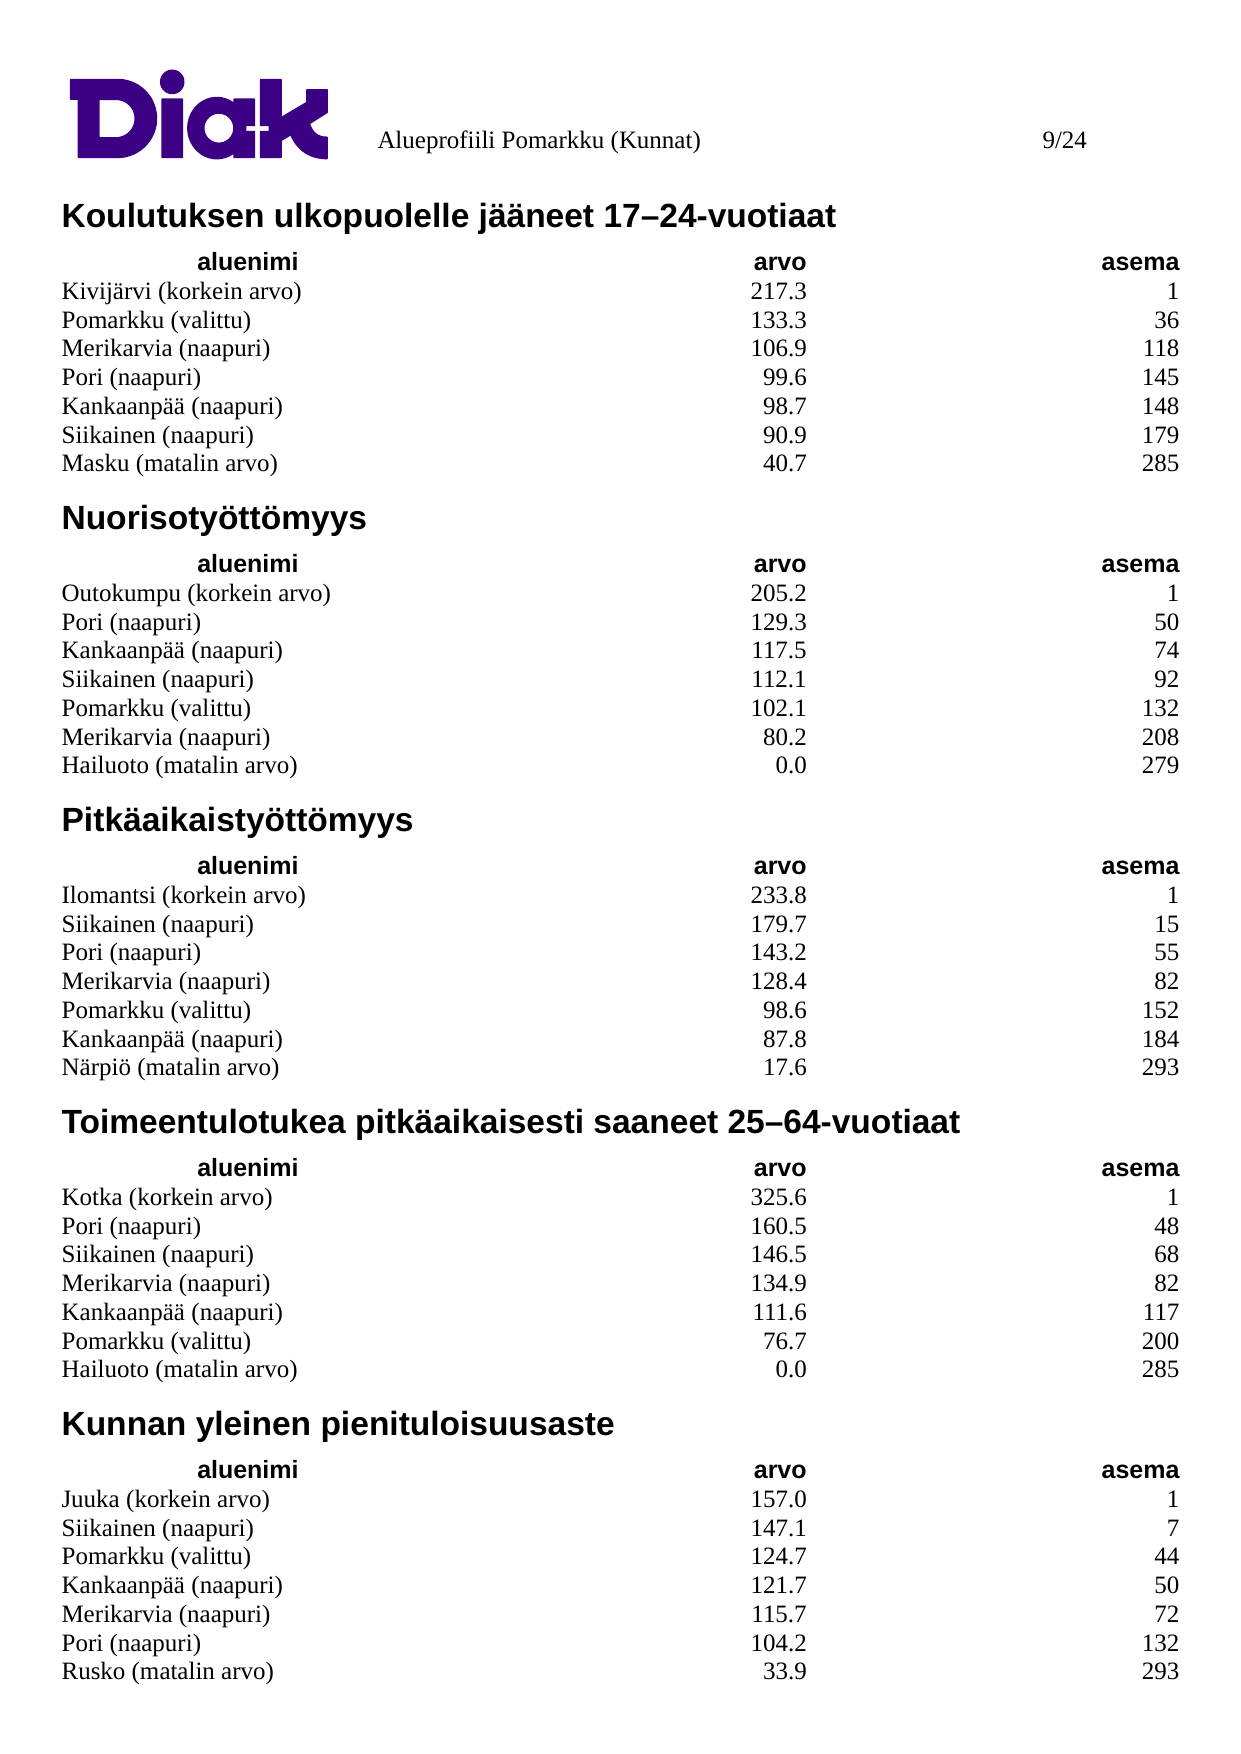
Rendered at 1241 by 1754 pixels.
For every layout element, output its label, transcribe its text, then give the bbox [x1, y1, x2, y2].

table_cell 285 [806, 449, 1179, 477]
table_header aluenimi [61, 549, 434, 578]
table_cell 184 [806, 1024, 1179, 1052]
table_cell Siikainen (naapuri) [61, 909, 434, 937]
table_header asema [806, 247, 1179, 276]
table_cell Ilomantsi (korkein arvo) [61, 880, 434, 909]
table_cell Kankaanpää (naapuri) [61, 1570, 434, 1599]
table_cell 68 [806, 1240, 1179, 1268]
table_cell 98.6 [434, 995, 806, 1024]
table_cell 80.2 [434, 722, 806, 751]
subtitle Koulutuksen ulkopuolelle jääneet 17–24-vuotiaat [61, 196, 1179, 235]
table_cell Pori (naapuri) [61, 607, 434, 636]
table_cell 132 [806, 1628, 1179, 1656]
table_header asema [806, 1455, 1179, 1484]
table_cell 147.1 [434, 1513, 806, 1541]
table_cell 50 [806, 1570, 1179, 1599]
table_cell Merikarvia (naapuri) [61, 966, 434, 995]
table_cell 82 [806, 1268, 1179, 1297]
table_header asema [806, 549, 1179, 578]
table_cell Kankaanpää (naapuri) [61, 1297, 434, 1326]
table_cell Närpiö (matalin arvo) [61, 1053, 434, 1081]
table_cell Pomarkku (valittu) [61, 305, 434, 333]
table_cell 134.9 [434, 1268, 806, 1297]
table_cell Pori (naapuri) [61, 1628, 434, 1656]
table_cell 128.4 [434, 966, 806, 995]
table_cell Pori (naapuri) [61, 1211, 434, 1239]
table_cell Kankaanpää (naapuri) [61, 391, 434, 420]
table_header asema [806, 1153, 1179, 1182]
table_cell 118 [806, 334, 1179, 362]
table_cell 1 [806, 578, 1179, 607]
table_cell Merikarvia (naapuri) [61, 334, 434, 362]
table_header arvo [434, 851, 806, 880]
table_cell 233.8 [434, 880, 806, 909]
table_cell 179 [806, 420, 1179, 448]
table_cell 55 [806, 938, 1179, 966]
table_cell Kankaanpää (naapuri) [61, 636, 434, 664]
table_cell 40.7 [434, 449, 806, 477]
table_cell 133.3 [434, 305, 806, 333]
table_cell 98.7 [434, 391, 806, 420]
table_header aluenimi [61, 1153, 434, 1182]
table_cell 152 [806, 995, 1179, 1024]
table_cell 160.5 [434, 1211, 806, 1239]
table_cell 1 [806, 276, 1179, 305]
table_cell 208 [806, 722, 1179, 751]
table_cell 112.1 [434, 664, 806, 693]
table_cell 15 [806, 909, 1179, 937]
table_cell 106.9 [434, 334, 806, 362]
table_cell Juuka (korkein arvo) [61, 1484, 434, 1513]
table_cell 124.7 [434, 1541, 806, 1570]
table_cell 50 [806, 607, 1179, 636]
table_cell 148 [806, 391, 1179, 420]
table_cell 74 [806, 636, 1179, 664]
table_cell 285 [806, 1355, 1179, 1383]
table_cell 217.3 [434, 276, 806, 305]
table_cell Pomarkku (valittu) [61, 995, 434, 1024]
table_cell 111.6 [434, 1297, 806, 1326]
table_cell 0.0 [434, 751, 806, 779]
table_cell Pomarkku (valittu) [61, 1541, 434, 1570]
table_cell 87.8 [434, 1024, 806, 1052]
table_cell Outokumpu (korkein arvo) [61, 578, 434, 607]
table_cell 200 [806, 1326, 1179, 1354]
subtitle Pitkäaikaistyöttömyys [61, 800, 1179, 839]
table_cell 99.6 [434, 362, 806, 391]
table_header arvo [434, 1153, 806, 1182]
table_cell 1 [806, 1182, 1179, 1211]
table_cell 145 [806, 362, 1179, 391]
table_cell Pomarkku (valittu) [61, 1326, 434, 1354]
table_cell Merikarvia (naapuri) [61, 1599, 434, 1628]
table_cell Kivijärvi (korkein arvo) [61, 276, 434, 305]
table_cell 121.7 [434, 1570, 806, 1599]
table_cell 48 [806, 1211, 1179, 1239]
table_cell 179.7 [434, 909, 806, 937]
table_cell 104.2 [434, 1628, 806, 1656]
table_cell 33.9 [434, 1656, 806, 1685]
table_cell Merikarvia (naapuri) [61, 1268, 434, 1297]
table_cell 7 [806, 1513, 1179, 1541]
table_cell Pori (naapuri) [61, 938, 434, 966]
table_cell 146.5 [434, 1240, 806, 1268]
table_cell Pomarkku (valittu) [61, 693, 434, 722]
table_cell 117 [806, 1297, 1179, 1326]
table_cell Siikainen (naapuri) [61, 1513, 434, 1541]
table_cell 102.1 [434, 693, 806, 722]
table_cell 0.0 [434, 1355, 806, 1383]
table_header aluenimi [61, 247, 434, 276]
table_cell 157.0 [434, 1484, 806, 1513]
table_cell 44 [806, 1541, 1179, 1570]
table_cell Hailuoto (matalin arvo) [61, 751, 434, 779]
table_cell Siikainen (naapuri) [61, 420, 434, 448]
table_cell 17.6 [434, 1053, 806, 1081]
subtitle Nuorisotyöttömyys [61, 498, 1179, 537]
table_cell 115.7 [434, 1599, 806, 1628]
table_cell Rusko (matalin arvo) [61, 1656, 434, 1685]
table_cell Siikainen (naapuri) [61, 664, 434, 693]
table_cell 92 [806, 664, 1179, 693]
table_cell 143.2 [434, 938, 806, 966]
table_header arvo [434, 247, 806, 276]
table_cell 72 [806, 1599, 1179, 1628]
table_cell 293 [806, 1053, 1179, 1081]
table_cell Kankaanpää (naapuri) [61, 1024, 434, 1052]
table_cell 82 [806, 966, 1179, 995]
table_cell 117.5 [434, 636, 806, 664]
table_cell Hailuoto (matalin arvo) [61, 1355, 434, 1383]
table_cell Masku (matalin arvo) [61, 449, 434, 477]
table_cell Kotka (korkein arvo) [61, 1182, 434, 1211]
table_cell 279 [806, 751, 1179, 779]
table_cell 1 [806, 1484, 1179, 1513]
table_header arvo [434, 549, 806, 578]
subtitle Toimeentulotukea pitkäaikaisesti saaneet 25–64-vuotiaat [61, 1102, 1179, 1141]
table_cell 205.2 [434, 578, 806, 607]
table_cell 132 [806, 693, 1179, 722]
table_cell 1 [806, 880, 1179, 909]
table_header arvo [434, 1455, 806, 1484]
table_cell 36 [806, 305, 1179, 333]
table_cell Siikainen (naapuri) [61, 1240, 434, 1268]
table_cell Pori (naapuri) [61, 362, 434, 391]
table_cell Merikarvia (naapuri) [61, 722, 434, 751]
table_cell 90.9 [434, 420, 806, 448]
table_cell 129.3 [434, 607, 806, 636]
table_header aluenimi [61, 851, 434, 880]
table_cell 293 [806, 1656, 1179, 1685]
subtitle Kunnan yleinen pienituloisuusaste [61, 1404, 1179, 1443]
table_header aluenimi [61, 1455, 434, 1484]
table_cell 325.6 [434, 1182, 806, 1211]
table_header asema [806, 851, 1179, 880]
table_cell 76.7 [434, 1326, 806, 1354]
